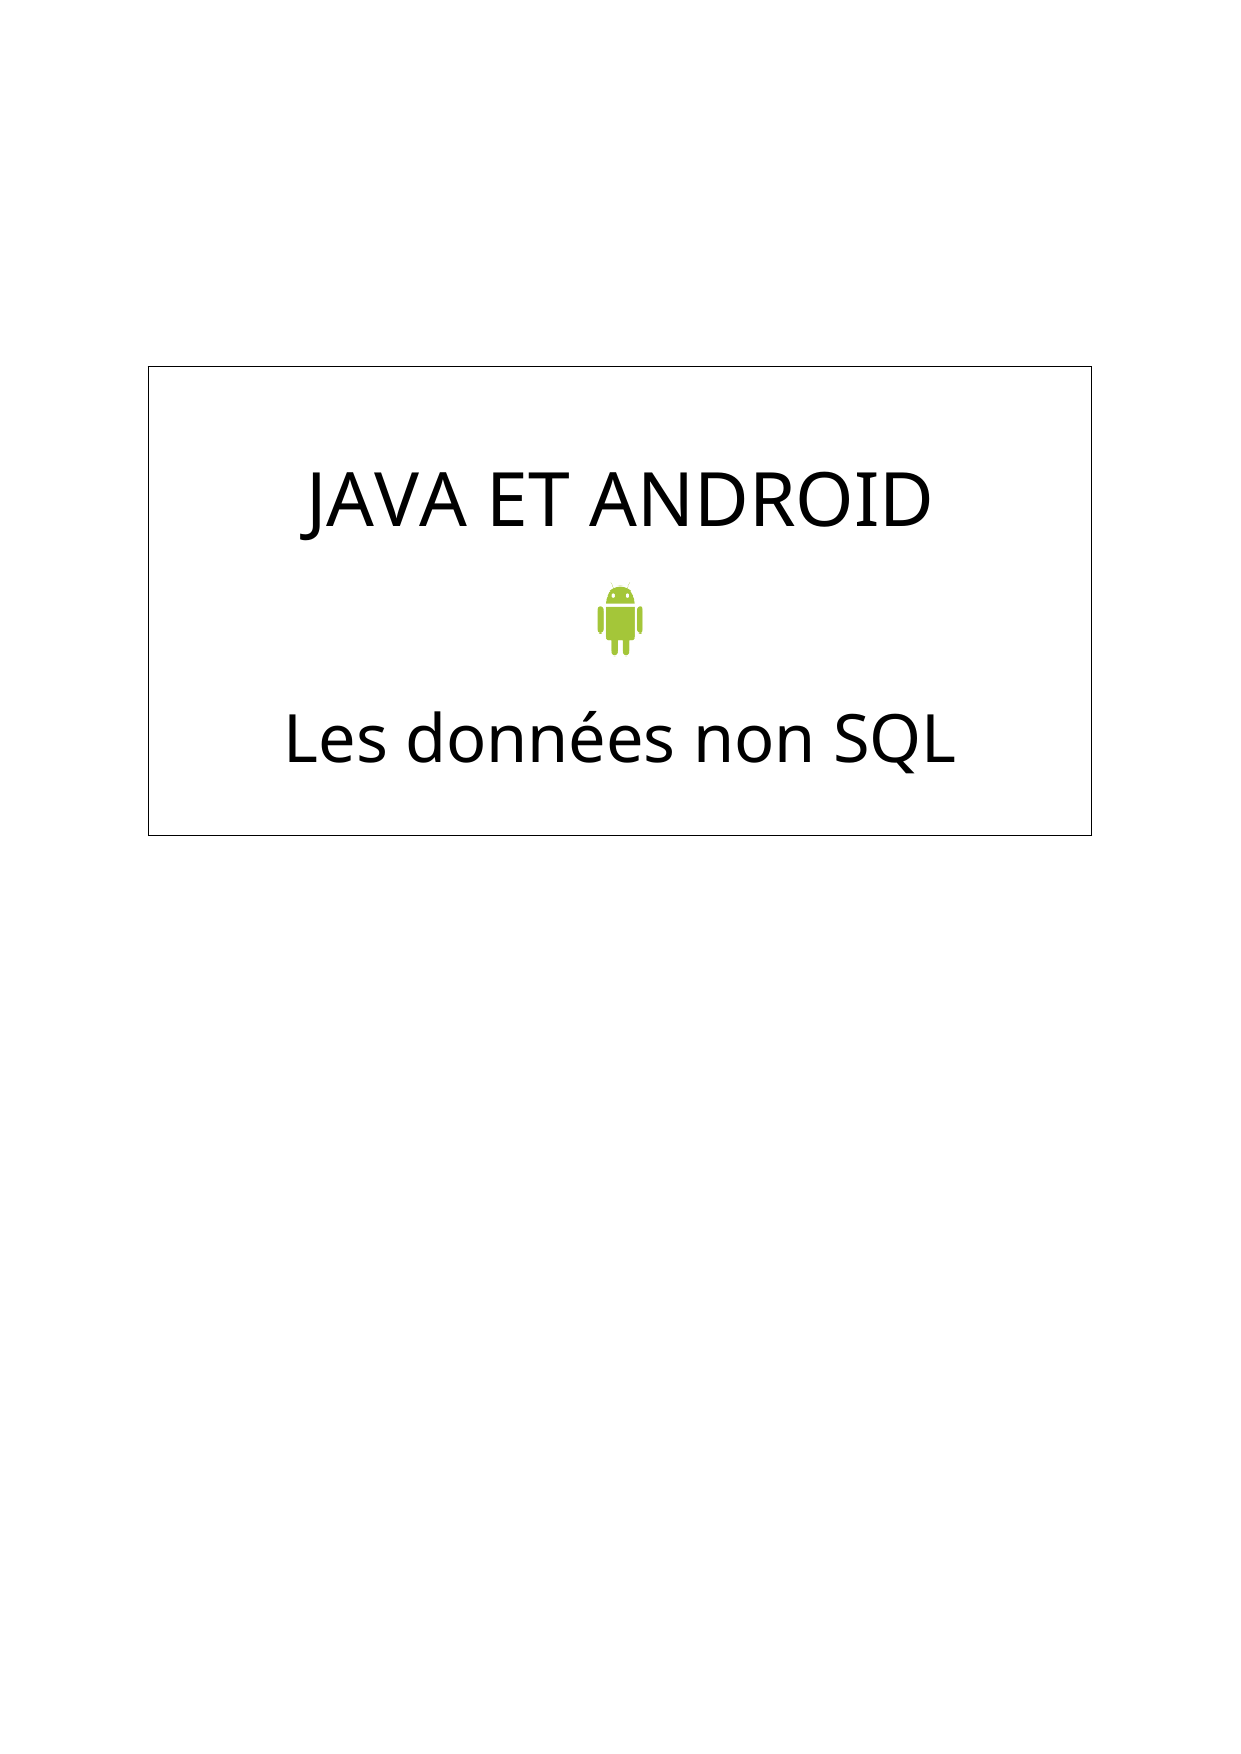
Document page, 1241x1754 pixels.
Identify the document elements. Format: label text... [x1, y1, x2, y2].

text JAVA ET ANDROID [149, 443, 1091, 548]
text Les données non SQL [149, 688, 1091, 782]
